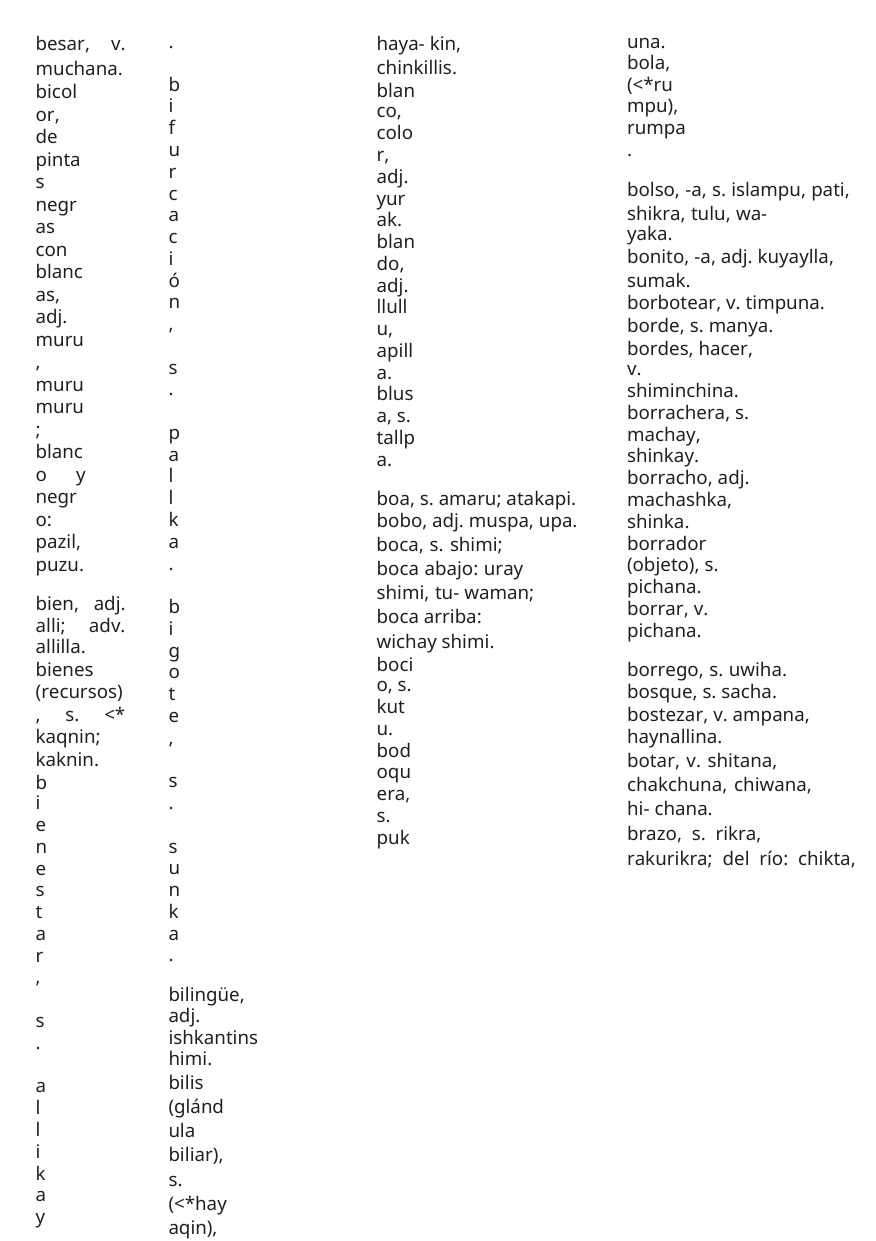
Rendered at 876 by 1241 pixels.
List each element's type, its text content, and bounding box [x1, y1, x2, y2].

text bonito, -a, adj. kuyaylla, sumak. [627, 245, 856, 292]
text bilingüe, adj. ishkantinshimi. [168, 984, 269, 1070]
text brazo, s. rikra, rakurikra; del río: chikta, [627, 821, 856, 870]
text boa, s. amaru; atakapi. [376, 488, 584, 510]
text una. bola, (<*rumpu), rumpa. [627, 31, 688, 162]
text bicolor, de pintas negras con blancas, adj. muru, muru muru; blanco y negro: pazil, puzu. [35, 81, 85, 576]
text bilis (glándula biliar), s. (<*hayaqin), [168, 1070, 231, 1240]
text bostezar, v. ampana, haynallina. [627, 703, 856, 748]
text haya- kin, chinkillis. [376, 31, 546, 80]
text borde, s. manya. [627, 314, 856, 337]
text bordes, hacer, v. shiminchina. borrachera, s. machay, shinkay. borracho, adj. machashka, shinka. borrador (objeto), s. pichana. borrar, v. pichana. [627, 338, 754, 642]
text bobo, adj. muspa, upa. [376, 510, 584, 532]
text boca, s. shimi; boca abajo: uray shimi, tu- waman; boca arriba: wichay shimi. [376, 532, 546, 653]
text borbotear, v. timpuna. [627, 292, 856, 314]
text bosque, s. sacha. [627, 681, 856, 703]
text yaka. [627, 225, 856, 245]
text bien, adj. alli; adv. allilla. [35, 593, 125, 658]
text bienes (recursos), s. <* kaqnin; kaknin. [35, 658, 125, 771]
text besar, v. muchana. [35, 31, 125, 80]
text botar, v. shitana, chakchuna, chiwana, hi- chana. [627, 748, 818, 821]
text borrego, s. uwiha. [627, 659, 856, 681]
text blanco, color, adj. yurak. blando, adj. llullu, apilla. blusa, s. tallpa. [376, 80, 415, 472]
text bolso, -a, s. islampu, pati, shikra, tulu, wa- [627, 178, 856, 225]
text bocio, s. kutu. bodoquera, s. puk [376, 654, 415, 849]
